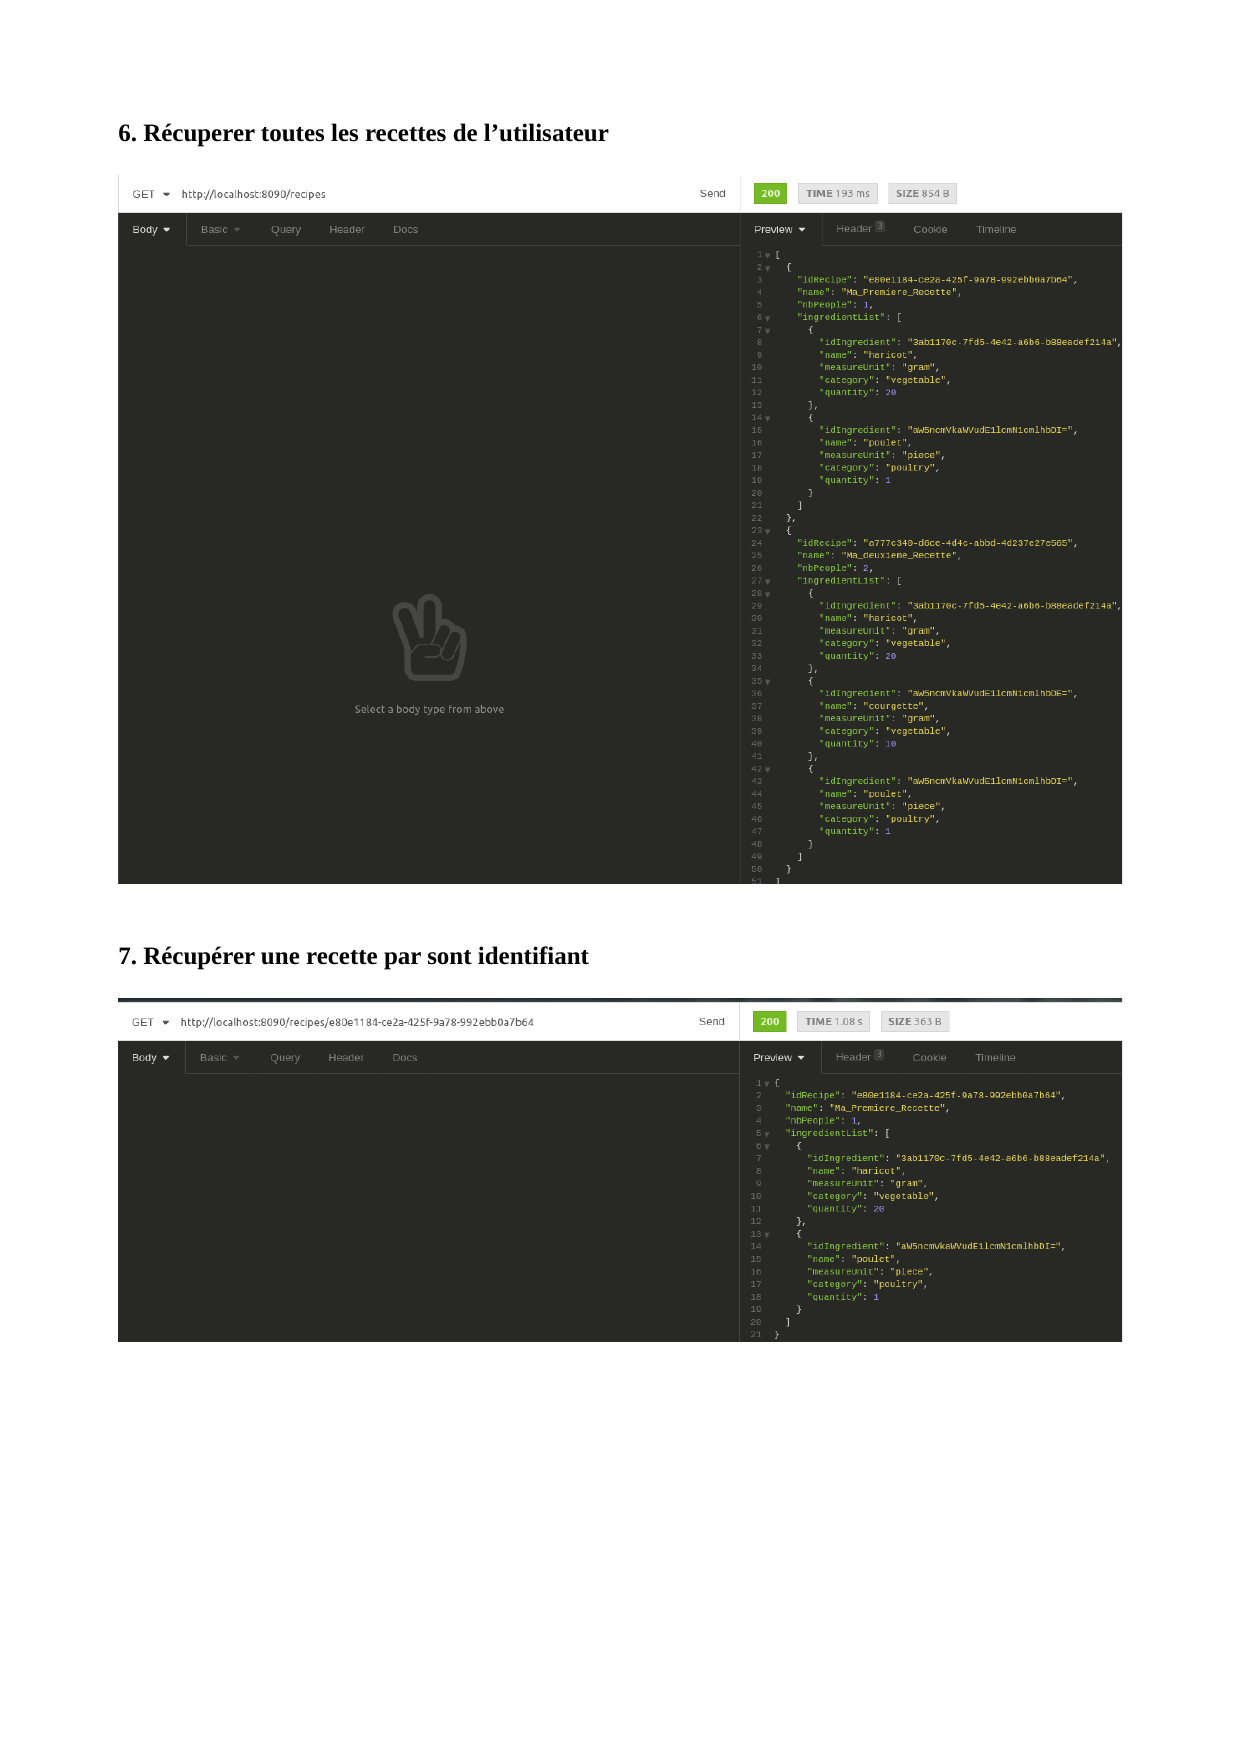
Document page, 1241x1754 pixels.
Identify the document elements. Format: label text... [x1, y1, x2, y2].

picture [118, 175, 1123, 884]
picture [118, 998, 1123, 1342]
text 7. Récupérer une recette par sont identifiant [118, 941, 1122, 970]
text 6. Récuperer toutes les recettes de l’utilisateur [118, 118, 1122, 147]
